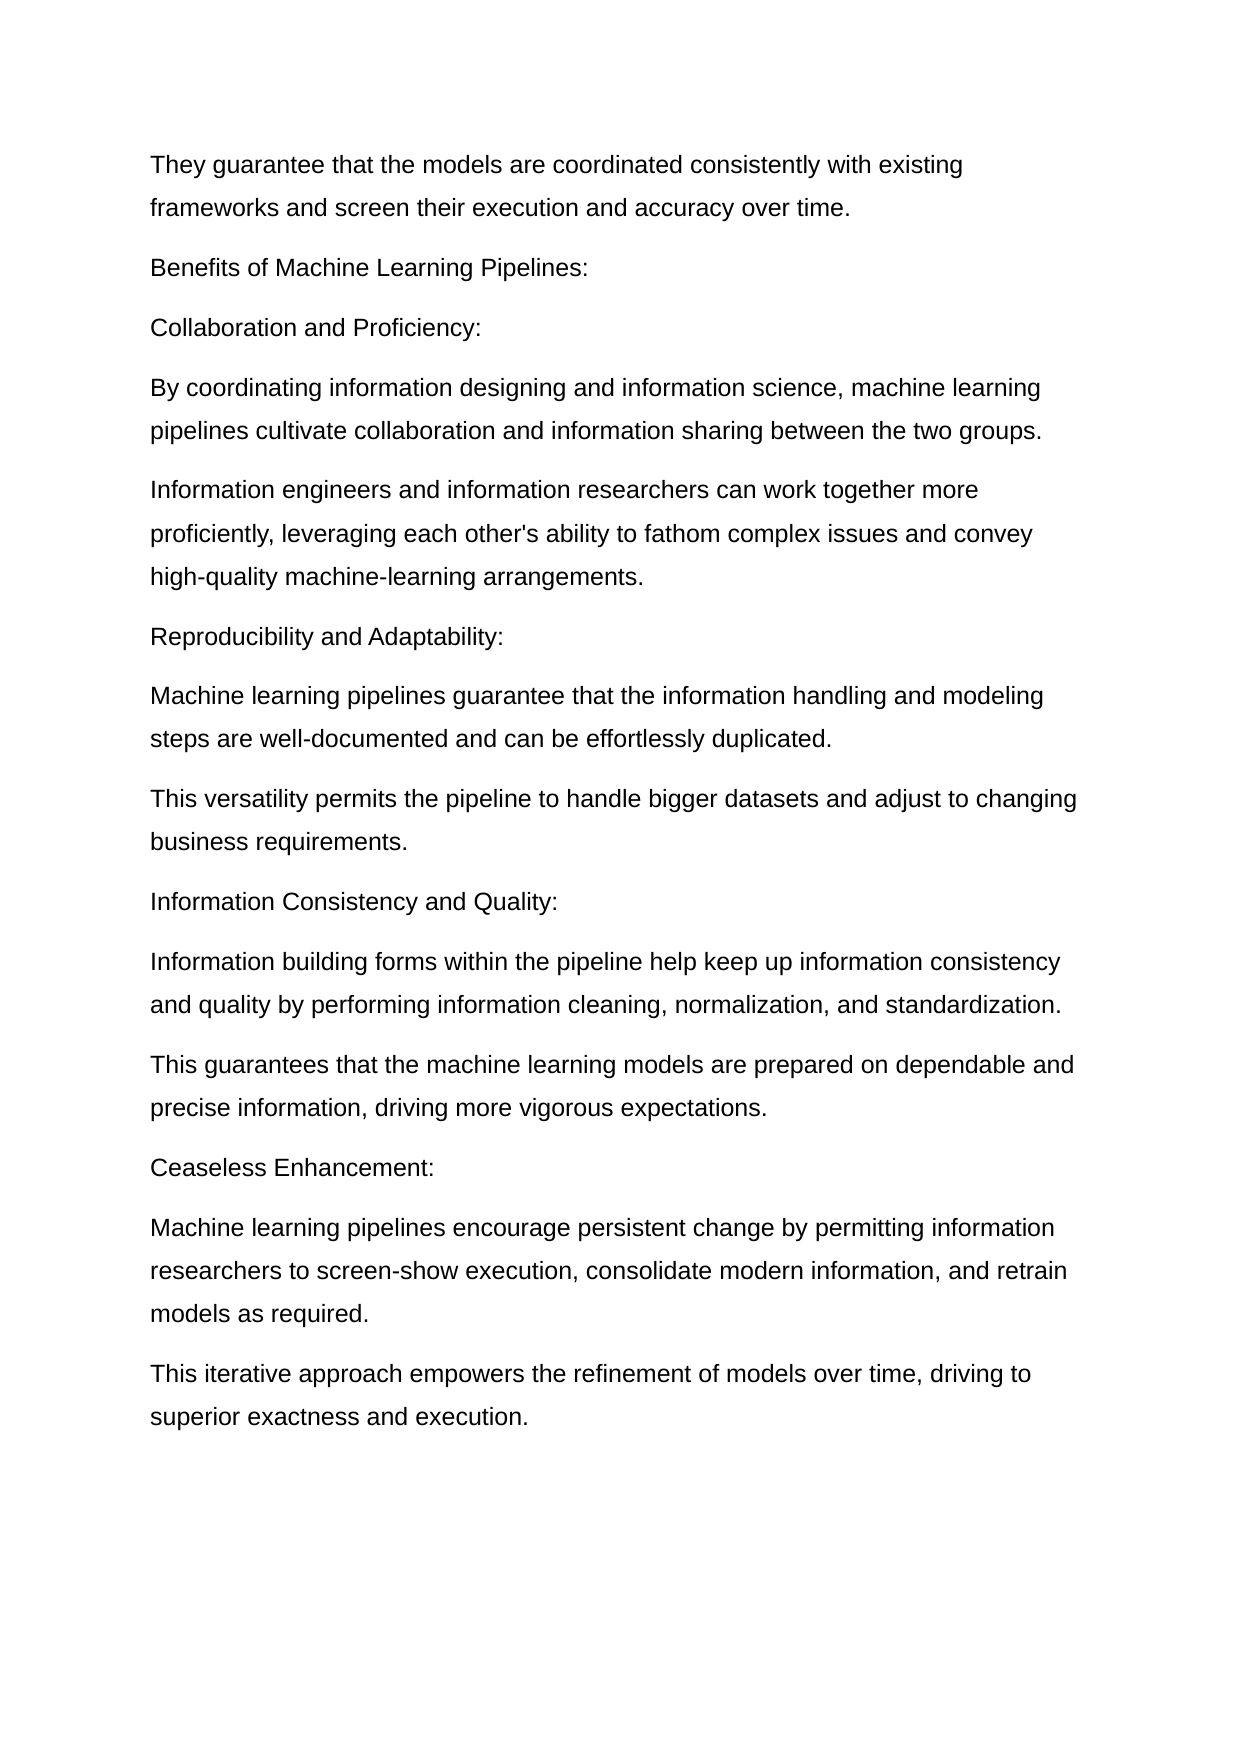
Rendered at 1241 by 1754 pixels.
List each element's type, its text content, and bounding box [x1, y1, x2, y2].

text Machine learning pipelines guarantee that the information handling and modeling steps are well-documented and can be effortlessly duplicated. [150, 681, 1090, 753]
text Ceaseless Enhancement: [150, 1153, 1090, 1181]
text Machine learning pipelines encourage persistent change by permitting information researchers to screen-show execution, consolidate modern information, and retrain models as required. [150, 1212, 1090, 1327]
text This versatility permits the pipeline to handle bigger datasets and adjust to changing business requirements. [150, 784, 1090, 856]
text Reproducibility and Adaptability: [150, 621, 1090, 650]
text They guarantee that the models are coordinated consistently with existing frameworks and screen their execution and accuracy over time. [150, 150, 1090, 222]
text Benefits of Machine Learning Pipelines: [150, 253, 1090, 282]
text Information building forms within the pipeline help keep up information consistency and quality by performing information cleaning, normalization, and standardization. [150, 947, 1090, 1019]
text Information Consistency and Quality: [150, 887, 1090, 916]
text Information engineers and information researchers can work together more proficiently, leveraging each other's ability to fathom complex issues and convey high-quality machine-learning arrangements. [150, 475, 1090, 590]
text By coordinating information designing and information science, machine learning pipelines cultivate collaboration and information sharing between the two groups. [150, 372, 1090, 444]
text This guarantees that the machine learning models are prepared on dependable and precise information, driving more vigorous expectations. [150, 1050, 1090, 1122]
text Collaboration and Proficiency: [150, 313, 1090, 341]
text This iterative approach empowers the refinement of models over time, driving to superior exactness and execution. [150, 1358, 1090, 1430]
